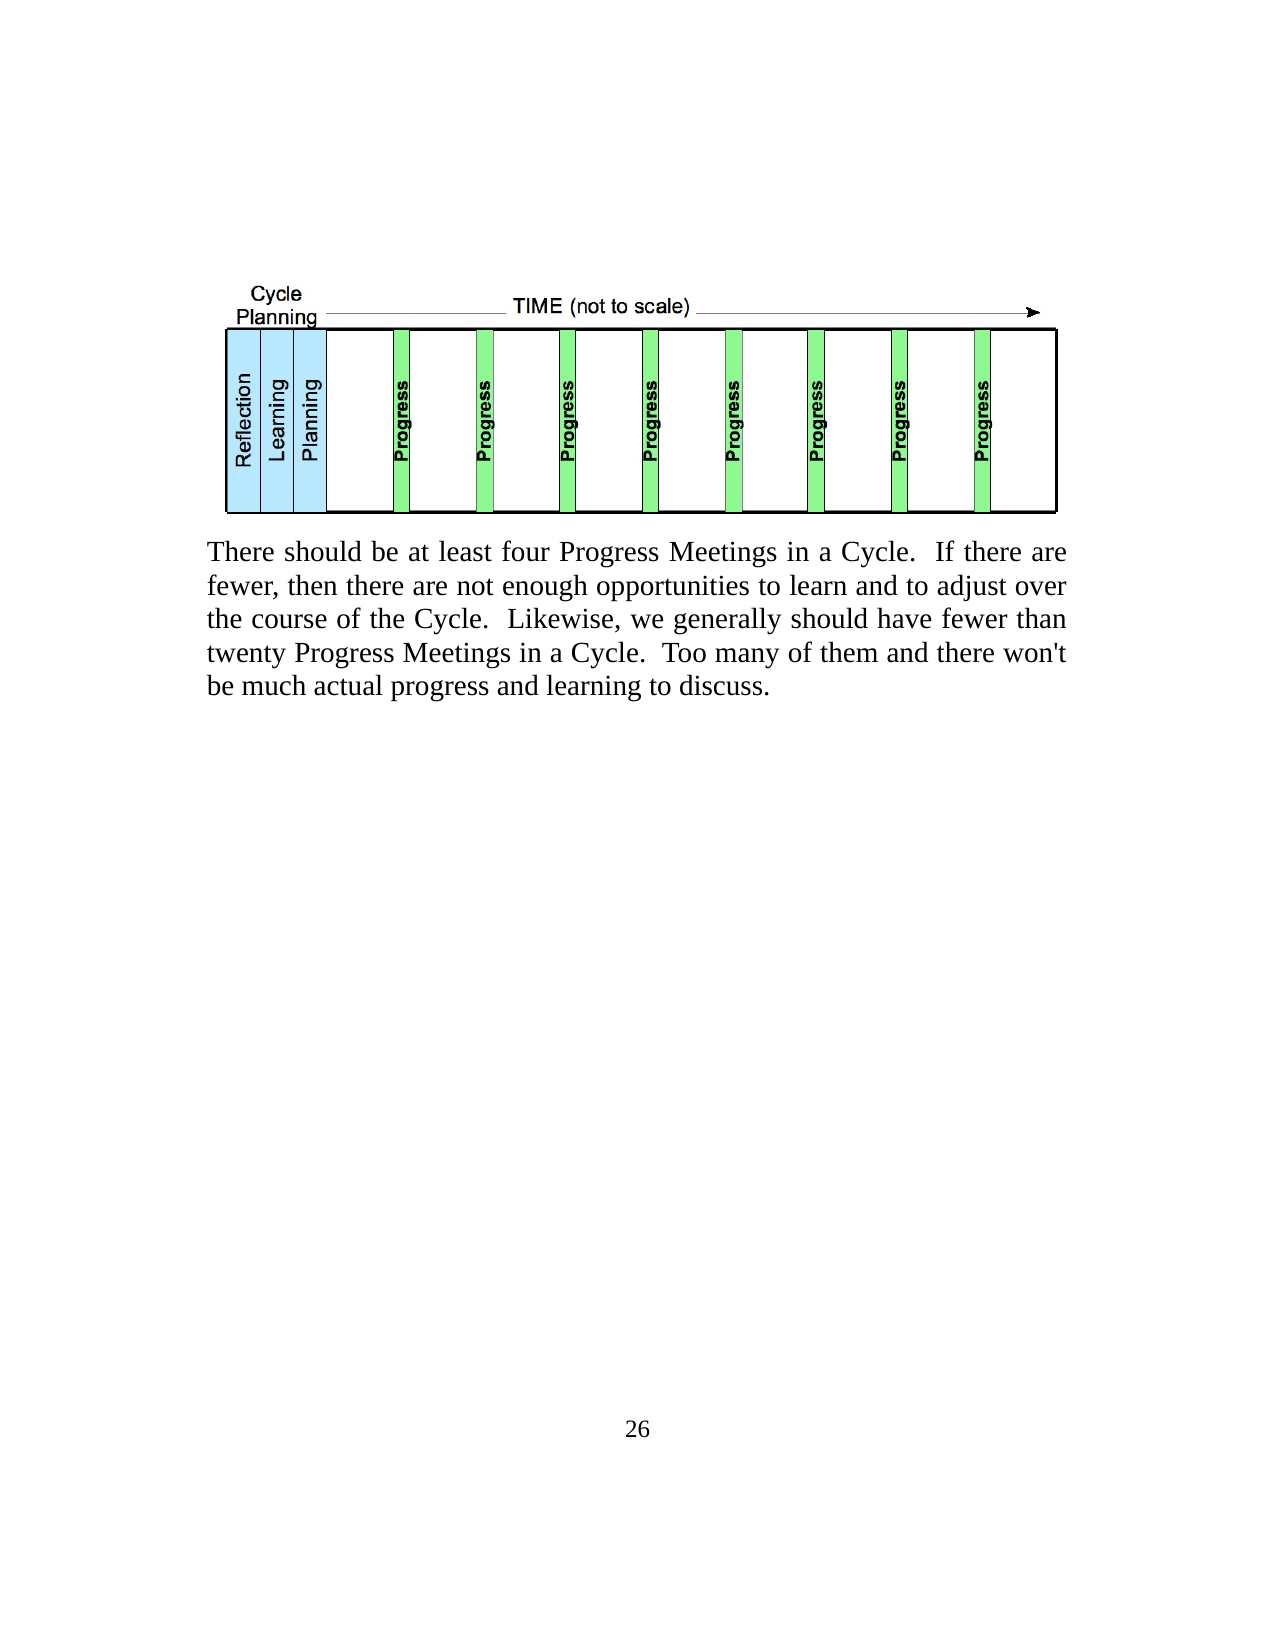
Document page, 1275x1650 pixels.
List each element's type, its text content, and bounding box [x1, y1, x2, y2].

text There should be at least four Progress Meetings in a Cycle. If there are fewer, then there are not enough opportunities to learn and to adjust over the course of the Cycle. Likewise, we generally should have fewer than twenty Progress Meetings in a Cycle. Too many of them and there won't be much actual progress and learning to discuss. [207, 266, 1068, 702]
picture [211, 269, 1073, 535]
